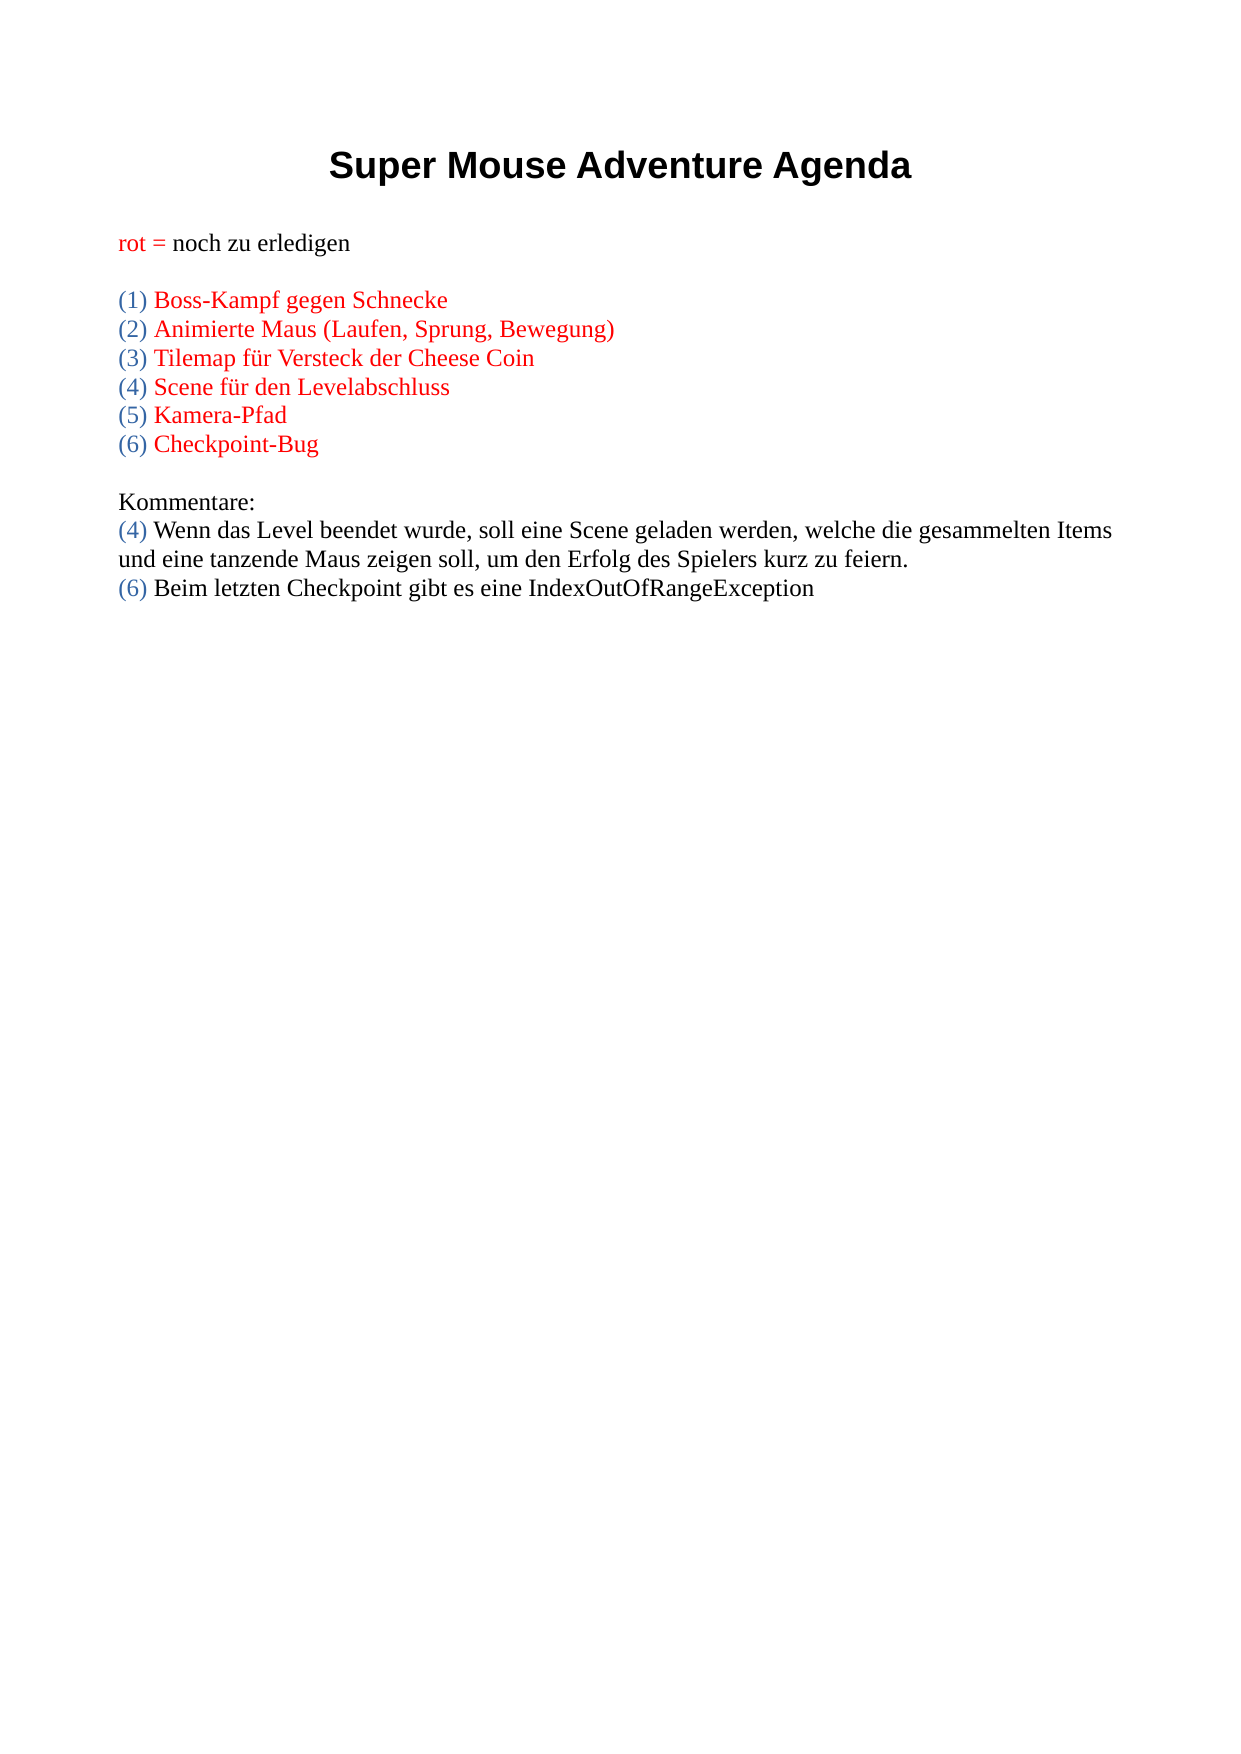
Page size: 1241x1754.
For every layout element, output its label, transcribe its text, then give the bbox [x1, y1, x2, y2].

subtitle Super Mouse Adventure Agenda [118, 143, 1122, 187]
text (2) Animierte Maus (Laufen, Sprung, Bewegung) [118, 314, 1122, 343]
text (3) Tilemap für Versteck der Cheese Coin [118, 343, 1122, 372]
text (5) Kamera-Pfad [118, 401, 1122, 429]
text (6) Beim letzten Checkpoint gibt es eine IndexOutOfRangeException [118, 573, 1122, 602]
text (4) Scene für den Levelabschluss [118, 372, 1122, 401]
text (4) Wenn das Level beendet wurde, soll eine Scene geladen werden, welche die gesammelten Items und eine tanzende Maus zeigen soll, um den Erfolg des Spielers kurz zu feiern. [118, 516, 1122, 573]
text (6) Checkpoint-Bug [118, 429, 1122, 458]
text rot = noch zu erledigen [118, 228, 1122, 257]
text Kommentare: [118, 487, 1122, 516]
text (1) Boss-Kampf gegen Schnecke [118, 286, 1122, 314]
